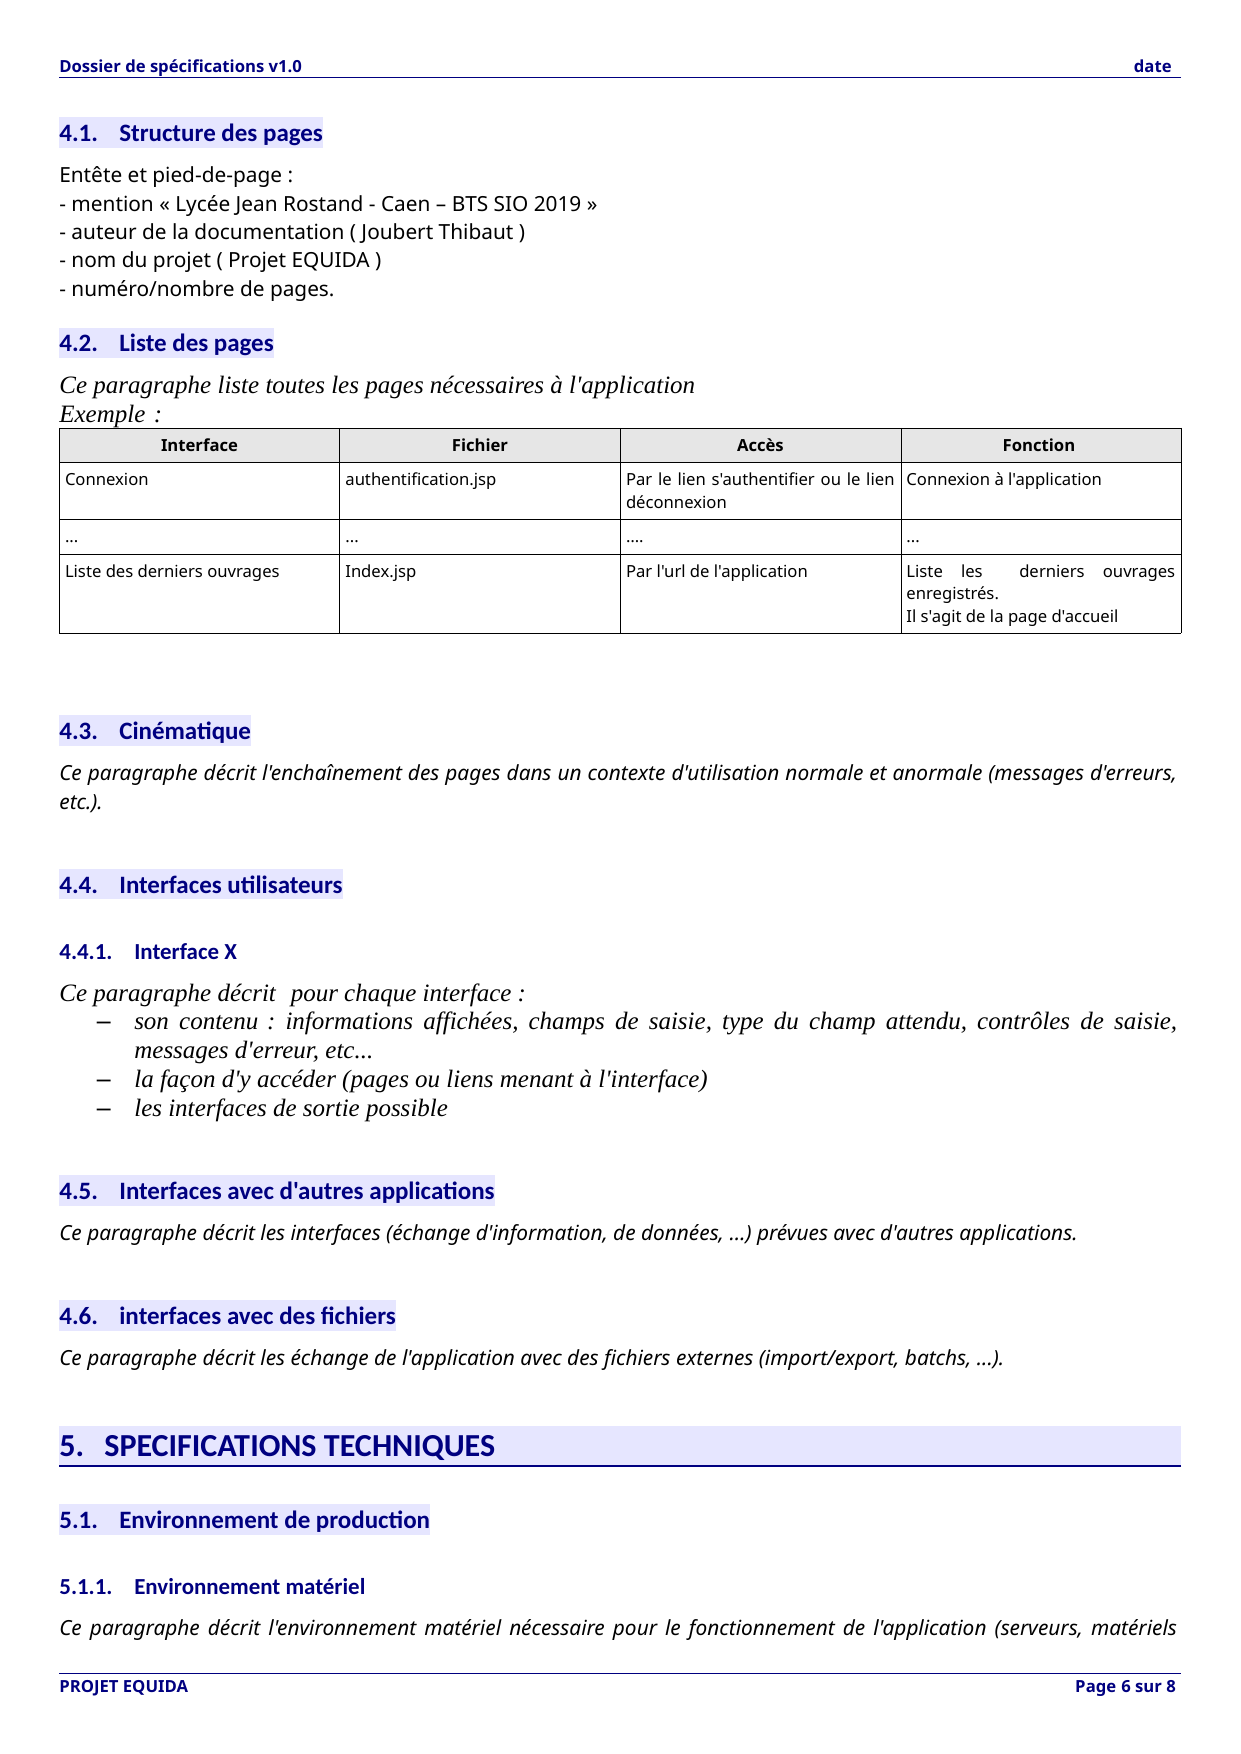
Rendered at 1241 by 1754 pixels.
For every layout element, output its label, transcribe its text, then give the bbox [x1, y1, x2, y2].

list les interfaces de sortie possible [97, 1093, 1181, 1121]
table_cell Index.jsp [340, 555, 620, 633]
text - numéro/nombre de pages. [59, 274, 1181, 302]
text Ce paragraphe décrit pour chaque interface : [59, 978, 1181, 1006]
text Ce paragraphe décrit les interfaces (échange d'information, de données, …) prévues avec d'autres applications. [59, 1218, 1181, 1247]
text Ce paragraphe décrit les échange de l'application avec des fichiers externes (import/export, batchs, ...). [59, 1343, 1181, 1372]
subtitle Cinématique [251, 715, 1181, 746]
table_cell …. [621, 520, 901, 553]
table_header Fichier [340, 429, 620, 462]
subtitle Interface X [59, 937, 1181, 965]
table_cell Par l'url de l'application [621, 555, 901, 633]
text - mention « Lycée Jean Rostand - Caen – BTS SIO 2019 » [59, 189, 1181, 217]
subtitle Interfaces utilisateurs [343, 869, 1181, 899]
list son contenu : informations affichées, champs de saisie, type du champ attendu, contrôles de saisie, messages d'erreur, etc... [97, 1006, 1181, 1064]
table_cell Liste les derniers ouvrages enregistrés. Il s'agit de la page d'accueil [902, 555, 1181, 633]
table_cell ... [60, 520, 339, 553]
text Ce paragraphe liste toutes les pages nécessaires à l'application [59, 370, 1181, 399]
table_header Accès [621, 429, 901, 462]
subtitle Environnement matériel [59, 1572, 1181, 1600]
text - auteur de la documentation ( Joubert Thibaut ) [59, 217, 1181, 246]
table_cell ... [902, 520, 1181, 553]
table_cell authentification.jsp [340, 463, 620, 519]
table_cell ... [340, 520, 620, 553]
subtitle interfaces avec des fichiers [396, 1300, 1181, 1331]
table_cell Liste des derniers ouvrages [60, 555, 339, 633]
table_cell Connexion à l'application [902, 463, 1181, 519]
subtitle Liste des pages [59, 327, 1181, 358]
table_header Interface [60, 429, 339, 462]
text Entête et pied-de-page : [59, 160, 1181, 189]
subtitle Interfaces avec d'autres applications [495, 1175, 1181, 1206]
subtitle Structure des pages [323, 117, 1181, 148]
list la façon d'y accéder (pages ou liens menant à l'interface) [97, 1064, 1181, 1093]
subtitle Environnement de production [430, 1504, 1181, 1535]
table_header Fonction [902, 429, 1181, 462]
table_cell Par le lien s'authentifier ou le lien déconnexion [621, 463, 901, 519]
text Exemple : [59, 399, 1181, 428]
text Ce paragraphe décrit l'enchaînement des pages dans un contexte d'utilisation normale et anormale (messages d'erreurs, etc.). [59, 758, 1181, 815]
table_cell Connexion [60, 463, 339, 519]
subtitle SPECIFICATIONS TECHNIQUES [59, 1426, 1181, 1465]
text Ce paragraphe décrit l'environnement matériel nécessaire pour le fonctionnement de l'application (serveurs, matériels [59, 1613, 1181, 1641]
text - nom du projet ( Projet EQUIDA ) [59, 246, 1181, 274]
